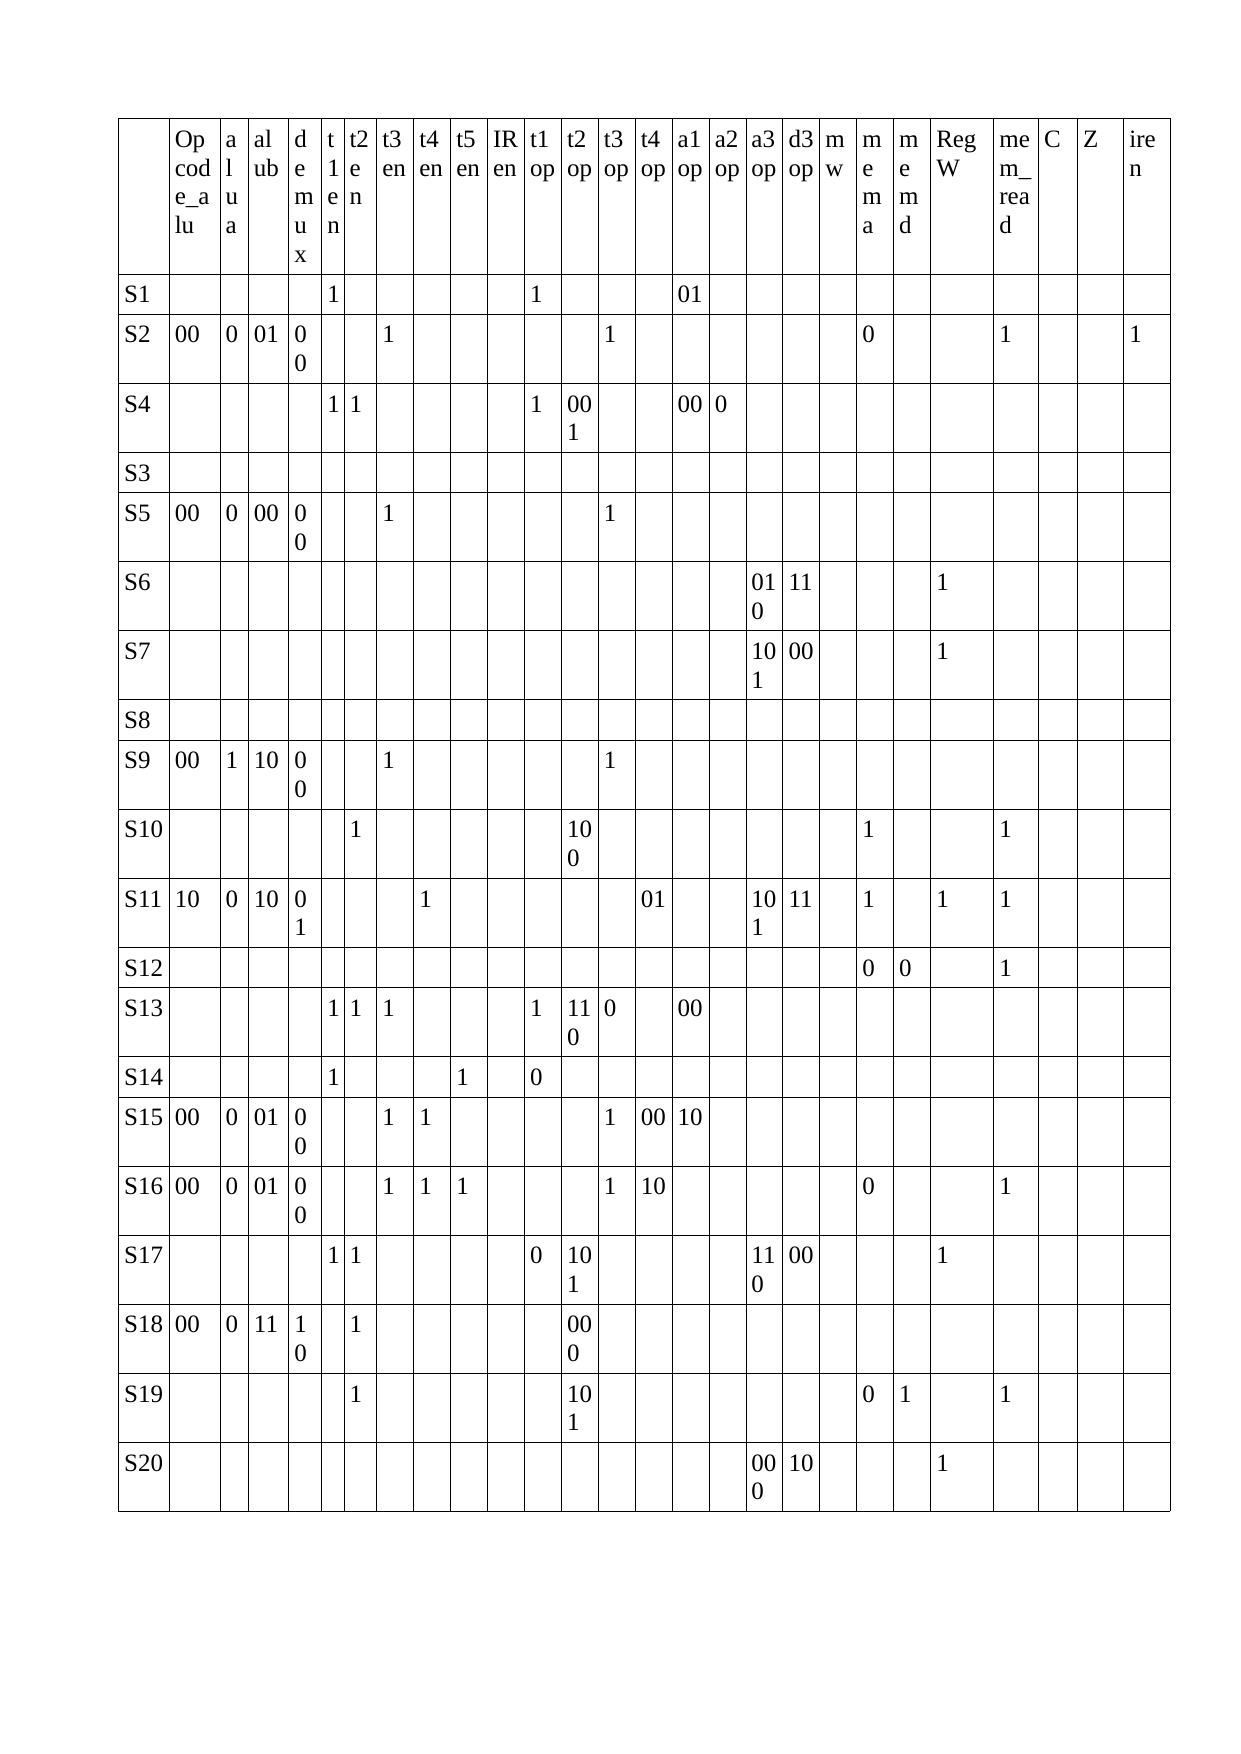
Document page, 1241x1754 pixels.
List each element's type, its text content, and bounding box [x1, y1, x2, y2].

table_cell [636, 1443, 672, 1511]
table_cell [599, 1443, 635, 1511]
table_cell [1078, 810, 1123, 878]
table_header demux [289, 119, 321, 273]
table_cell 00 [170, 1167, 220, 1235]
table_cell 1 [322, 384, 344, 452]
table_cell [345, 1443, 376, 1511]
table_cell [525, 1305, 561, 1373]
table_cell [857, 275, 893, 314]
table_cell [488, 1236, 524, 1304]
table_cell [820, 562, 856, 630]
table_cell [289, 275, 321, 314]
table_cell 00 [289, 493, 321, 561]
table_cell [710, 1443, 746, 1511]
table_cell [221, 453, 248, 492]
table_cell [820, 1236, 856, 1304]
table_cell [783, 493, 819, 561]
table_cell [451, 1443, 487, 1511]
table_cell [1124, 562, 1170, 630]
table_cell [783, 315, 819, 383]
table_cell [894, 1236, 930, 1304]
table_cell [673, 315, 709, 383]
table_cell [710, 700, 746, 740]
table_cell [1078, 879, 1123, 947]
table_cell [857, 700, 893, 740]
table_cell [1078, 384, 1123, 452]
table_cell [170, 453, 220, 492]
table_cell [710, 1374, 746, 1442]
table_cell [820, 879, 856, 947]
table_cell 00 [170, 315, 220, 383]
table_cell S12 [119, 948, 169, 987]
table_cell [1124, 1374, 1170, 1442]
table_cell [562, 1098, 598, 1166]
table_cell [322, 453, 344, 492]
table_cell [894, 493, 930, 561]
table_cell [562, 631, 598, 699]
table_cell [322, 741, 344, 809]
table_cell [1039, 493, 1077, 561]
table_cell [1124, 1236, 1170, 1304]
table_header IRen [488, 119, 524, 273]
table_cell [249, 988, 288, 1056]
table_cell [710, 315, 746, 383]
table_cell 0 [221, 1167, 248, 1235]
table_cell [1039, 1443, 1077, 1511]
table_cell 1 [414, 1098, 450, 1166]
table_cell [221, 1374, 248, 1442]
table_cell 001 [562, 384, 598, 452]
table_cell [249, 700, 288, 740]
table_cell [249, 275, 288, 314]
table_cell [322, 810, 344, 878]
table_cell [820, 1167, 856, 1235]
table_cell [170, 988, 220, 1056]
table_cell [1124, 1443, 1170, 1511]
table_cell [451, 1374, 487, 1442]
table_header RegW [931, 119, 993, 273]
table_cell 1 [994, 879, 1038, 947]
table_cell S14 [119, 1057, 169, 1097]
table_cell [673, 453, 709, 492]
table_cell S6 [119, 562, 169, 630]
table_header a3op [747, 119, 782, 273]
table_cell [820, 384, 856, 452]
table_cell 1 [345, 384, 376, 452]
table_cell [636, 1236, 672, 1304]
table_cell [289, 1443, 321, 1511]
table_cell 1 [994, 810, 1038, 878]
table_cell [783, 1374, 819, 1442]
table_cell [857, 1443, 893, 1511]
table_cell [451, 1098, 487, 1166]
table_cell [931, 1167, 993, 1235]
table_cell [170, 631, 220, 699]
table_cell [1039, 948, 1077, 987]
table_cell [857, 1236, 893, 1304]
table_cell [1124, 1098, 1170, 1166]
table_cell [636, 741, 672, 809]
table_cell [322, 1098, 344, 1166]
table_cell 00 [289, 315, 321, 383]
table_cell 1 [931, 631, 993, 699]
table_cell [994, 700, 1038, 740]
table_cell 1 [931, 1443, 993, 1511]
table_cell [1124, 741, 1170, 809]
table_cell 1 [414, 879, 450, 947]
table_cell [710, 275, 746, 314]
table_cell [710, 1098, 746, 1166]
table_cell [289, 1374, 321, 1442]
table_cell 1 [599, 1098, 635, 1166]
table_cell 010 [747, 562, 782, 630]
table_cell 1 [994, 1167, 1038, 1235]
table_cell [1039, 700, 1077, 740]
table_cell [414, 493, 450, 561]
table_cell [249, 1374, 288, 1442]
table_cell 000 [562, 1305, 598, 1373]
table_cell [289, 810, 321, 878]
table_cell [562, 453, 598, 492]
table_cell [894, 988, 930, 1056]
table_cell [345, 1057, 376, 1097]
table_cell [673, 493, 709, 561]
table_cell [820, 631, 856, 699]
table_cell [1078, 1443, 1123, 1511]
table_cell [894, 879, 930, 947]
table_cell [377, 562, 413, 630]
table_cell [1124, 810, 1170, 878]
table_cell [636, 275, 672, 314]
table_cell [345, 631, 376, 699]
table_cell [673, 1167, 709, 1235]
table_cell 1 [857, 879, 893, 947]
table_cell S1 [119, 275, 169, 314]
table_cell [525, 493, 561, 561]
table_cell 1 [414, 1167, 450, 1235]
table_cell 1 [525, 988, 561, 1056]
table_cell [710, 1236, 746, 1304]
table_cell [525, 1167, 561, 1235]
table_cell 101 [562, 1236, 598, 1304]
table_cell [636, 453, 672, 492]
table_cell [488, 879, 524, 947]
table_cell [1078, 741, 1123, 809]
table_cell [747, 275, 782, 314]
table_cell [636, 1305, 672, 1373]
table_cell [377, 700, 413, 740]
table_cell [710, 493, 746, 561]
table_cell [599, 810, 635, 878]
table_cell 01 [289, 879, 321, 947]
table_cell [894, 631, 930, 699]
table_cell 00 [170, 1098, 220, 1166]
table_cell [1124, 1167, 1170, 1235]
table_cell [170, 275, 220, 314]
table_cell [994, 988, 1038, 1056]
table_header t3op [599, 119, 635, 273]
table_cell [525, 948, 561, 987]
table_cell 00 [249, 493, 288, 561]
table_cell [414, 948, 450, 987]
table_cell [1078, 493, 1123, 561]
table_cell [525, 1374, 561, 1442]
table_cell [931, 275, 993, 314]
table_cell [820, 453, 856, 492]
table_header t3en [377, 119, 413, 273]
table_cell [857, 741, 893, 809]
table_cell [414, 631, 450, 699]
table_cell [673, 1236, 709, 1304]
table_cell [249, 1236, 288, 1304]
table_header a1op [673, 119, 709, 273]
table_cell [289, 700, 321, 740]
table_cell S9 [119, 741, 169, 809]
table_cell 1 [377, 988, 413, 1056]
table_cell [488, 493, 524, 561]
table_cell [783, 1167, 819, 1235]
table_cell 0 [221, 1098, 248, 1166]
table_cell [249, 562, 288, 630]
table_cell [1039, 1167, 1077, 1235]
table_cell [894, 1167, 930, 1235]
table_cell [636, 562, 672, 630]
table_cell [894, 562, 930, 630]
table_cell 10 [636, 1167, 672, 1235]
table_header mw [820, 119, 856, 273]
table_cell [1039, 1236, 1077, 1304]
table_cell [451, 631, 487, 699]
table_cell S18 [119, 1305, 169, 1373]
table_cell [931, 810, 993, 878]
table_cell 1 [345, 810, 376, 878]
table_cell 0 [221, 315, 248, 383]
table_cell [673, 700, 709, 740]
table_cell [599, 384, 635, 452]
table_cell [673, 741, 709, 809]
table_cell [451, 948, 487, 987]
table_cell [636, 384, 672, 452]
table_cell 1 [994, 315, 1038, 383]
table_cell S16 [119, 1167, 169, 1235]
table_cell [857, 384, 893, 452]
table_cell 1 [322, 1236, 344, 1304]
table_cell [488, 315, 524, 383]
table_header t4en [414, 119, 450, 273]
table_cell [451, 1305, 487, 1373]
table_cell [636, 948, 672, 987]
table_cell [894, 453, 930, 492]
table_header t2en [345, 119, 376, 273]
table_cell [488, 453, 524, 492]
table_cell [710, 1057, 746, 1097]
table_cell [414, 700, 450, 740]
table_cell [1124, 1305, 1170, 1373]
table_cell [599, 631, 635, 699]
table_cell [894, 315, 930, 383]
table_cell [1078, 315, 1123, 383]
table_cell [170, 700, 220, 740]
table_cell [414, 988, 450, 1056]
table_cell [710, 741, 746, 809]
table_cell [636, 988, 672, 1056]
table_header a2op [710, 119, 746, 273]
table_cell [1124, 879, 1170, 947]
table_cell [377, 1057, 413, 1097]
table_cell [345, 741, 376, 809]
table_cell [525, 1443, 561, 1511]
table_cell [1078, 1236, 1123, 1304]
table_cell [377, 948, 413, 987]
table_cell 01 [636, 879, 672, 947]
table_cell [1039, 562, 1077, 630]
table_cell [1078, 1098, 1123, 1166]
table_cell 10 [673, 1098, 709, 1166]
table_cell 11 [249, 1305, 288, 1373]
table_cell [1078, 700, 1123, 740]
table_cell [414, 810, 450, 878]
table_cell [783, 384, 819, 452]
table_cell [1078, 988, 1123, 1056]
table_cell [931, 1305, 993, 1373]
table_cell [525, 315, 561, 383]
table_cell 0 [857, 1374, 893, 1442]
table_cell [820, 1305, 856, 1373]
table_cell [747, 741, 782, 809]
table_cell [857, 1305, 893, 1373]
table_cell 00 [170, 741, 220, 809]
table_cell [636, 315, 672, 383]
table_cell [1078, 631, 1123, 699]
table_cell [1124, 453, 1170, 492]
table_cell 101 [747, 631, 782, 699]
table_cell [289, 1057, 321, 1097]
table_cell [994, 453, 1038, 492]
table_cell S17 [119, 1236, 169, 1304]
table_cell [710, 988, 746, 1056]
table_cell 1 [451, 1167, 487, 1235]
table_cell [931, 453, 993, 492]
table_cell [414, 315, 450, 383]
table_cell 00 [673, 384, 709, 452]
table_header t2op [562, 119, 598, 273]
table_cell [931, 700, 993, 740]
table_cell [599, 562, 635, 630]
table_cell [451, 741, 487, 809]
table_cell 1 [377, 1098, 413, 1166]
table_cell [562, 275, 598, 314]
table_cell [710, 1167, 746, 1235]
table_cell 0 [710, 384, 746, 452]
table_cell S2 [119, 315, 169, 383]
table_header C [1039, 119, 1077, 273]
table_cell S7 [119, 631, 169, 699]
table_cell [1078, 1057, 1123, 1097]
table_cell [221, 988, 248, 1056]
table_cell [289, 384, 321, 452]
table_cell 01 [249, 1167, 288, 1235]
table_cell [451, 1236, 487, 1304]
table_cell [994, 1305, 1038, 1373]
table_header alub [249, 119, 288, 273]
table_cell [599, 453, 635, 492]
table_cell 1 [857, 810, 893, 878]
table_cell 1 [377, 493, 413, 561]
table_cell [221, 948, 248, 987]
table_cell 1 [377, 315, 413, 383]
table_header t1en [322, 119, 344, 273]
table_cell S10 [119, 810, 169, 878]
table_cell [710, 1305, 746, 1373]
table_cell [931, 1374, 993, 1442]
table_cell [377, 384, 413, 452]
table_cell [488, 1443, 524, 1511]
table_cell S8 [119, 700, 169, 740]
table_cell 000 [747, 1443, 782, 1511]
table_cell 00 [170, 1305, 220, 1373]
table_cell [377, 810, 413, 878]
table_cell [673, 948, 709, 987]
table_cell [747, 1167, 782, 1235]
table_cell [451, 493, 487, 561]
table_cell [894, 700, 930, 740]
table_cell [525, 1098, 561, 1166]
table_cell [747, 810, 782, 878]
table_cell [170, 1236, 220, 1304]
table_cell [673, 1305, 709, 1373]
table_cell [1124, 988, 1170, 1056]
table_cell [599, 1374, 635, 1442]
table_cell 1 [525, 384, 561, 452]
table_cell [673, 1443, 709, 1511]
table_cell [488, 384, 524, 452]
table_cell [488, 631, 524, 699]
table_cell [820, 315, 856, 383]
table_cell [1039, 1098, 1077, 1166]
table_cell 1 [322, 1057, 344, 1097]
table_cell [783, 700, 819, 740]
table_cell [562, 493, 598, 561]
table_cell [289, 631, 321, 699]
table_cell [377, 879, 413, 947]
table_header alua [221, 119, 248, 273]
table_cell [1078, 275, 1123, 314]
table_cell [488, 810, 524, 878]
table_cell [345, 562, 376, 630]
table_cell 01 [249, 1098, 288, 1166]
table_cell [249, 631, 288, 699]
table_cell [820, 988, 856, 1056]
table_cell [1039, 315, 1077, 383]
table_cell 1 [322, 988, 344, 1056]
table_cell [488, 1305, 524, 1373]
table_cell [221, 275, 248, 314]
table_cell [249, 948, 288, 987]
table_cell 00 [289, 1167, 321, 1235]
table_cell 10 [249, 741, 288, 809]
table_cell [414, 453, 450, 492]
table_cell [562, 562, 598, 630]
table_cell 101 [562, 1374, 598, 1442]
table_cell [221, 562, 248, 630]
table_cell [636, 493, 672, 561]
table_cell 0 [525, 1057, 561, 1097]
table_header t1op [525, 119, 561, 273]
table_cell [414, 1374, 450, 1442]
table_cell [488, 700, 524, 740]
table_cell [451, 453, 487, 492]
table_cell [345, 1098, 376, 1166]
table_cell [414, 1057, 450, 1097]
table_cell [599, 1057, 635, 1097]
table_cell [170, 810, 220, 878]
table_cell [747, 493, 782, 561]
table_cell [710, 879, 746, 947]
table_cell 1 [599, 1167, 635, 1235]
table_cell [249, 1443, 288, 1511]
table_cell [322, 948, 344, 987]
table_cell [377, 1236, 413, 1304]
table_cell 1 [931, 879, 993, 947]
table_cell 10 [289, 1305, 321, 1373]
table_cell [1039, 988, 1077, 1056]
table_cell 1 [994, 948, 1038, 987]
table_cell [249, 1057, 288, 1097]
table_cell 0 [857, 315, 893, 383]
table_cell [747, 948, 782, 987]
table_cell [599, 879, 635, 947]
table_cell [894, 384, 930, 452]
table_cell [1039, 810, 1077, 878]
table_cell [322, 315, 344, 383]
table_cell 1 [525, 275, 561, 314]
table_cell [783, 948, 819, 987]
table_cell [747, 988, 782, 1056]
table_cell [857, 493, 893, 561]
table_cell [170, 948, 220, 987]
table_cell [994, 275, 1038, 314]
table_cell [377, 631, 413, 699]
table_cell [488, 1057, 524, 1097]
table_cell S5 [119, 493, 169, 561]
table_cell [783, 810, 819, 878]
table_cell [931, 948, 993, 987]
table_cell [249, 453, 288, 492]
table_cell [345, 948, 376, 987]
table_cell [673, 631, 709, 699]
table_header Opcode_alu [170, 119, 220, 273]
table_cell [710, 810, 746, 878]
table_cell [747, 315, 782, 383]
table_cell [170, 1057, 220, 1097]
table_cell [894, 1057, 930, 1097]
table_cell 0 [857, 1167, 893, 1235]
table_cell 00 [636, 1098, 672, 1166]
table_cell [894, 1098, 930, 1166]
table_cell 10 [170, 879, 220, 947]
table_cell [221, 384, 248, 452]
table_cell [488, 275, 524, 314]
table_cell [345, 275, 376, 314]
table_cell [747, 1057, 782, 1097]
table_cell [249, 810, 288, 878]
table_cell [994, 1057, 1038, 1097]
table_cell [221, 1236, 248, 1304]
table_cell 1 [377, 741, 413, 809]
table_cell [377, 1305, 413, 1373]
table_cell 1 [994, 1374, 1038, 1442]
table_cell 00 [673, 988, 709, 1056]
table_cell 1 [451, 1057, 487, 1097]
table_cell [1078, 562, 1123, 630]
table_cell [1078, 1374, 1123, 1442]
table_cell [414, 741, 450, 809]
table_cell 0 [221, 879, 248, 947]
table_cell [710, 562, 746, 630]
table_cell [931, 741, 993, 809]
table_header Z [1078, 119, 1123, 273]
table_cell [451, 879, 487, 947]
table_header memd [894, 119, 930, 273]
table_cell 100 [562, 810, 598, 878]
table_cell [322, 1374, 344, 1442]
table_cell [289, 988, 321, 1056]
table_cell [1039, 384, 1077, 452]
table_cell [488, 1167, 524, 1235]
table_cell [673, 1374, 709, 1442]
table_cell S11 [119, 879, 169, 947]
table_cell 0 [894, 948, 930, 987]
table_cell [820, 1057, 856, 1097]
table_cell [894, 810, 930, 878]
table_header t5en [451, 119, 487, 273]
table_cell [322, 562, 344, 630]
table_cell [994, 493, 1038, 561]
table_cell [931, 1057, 993, 1097]
table_cell [414, 562, 450, 630]
table_cell [345, 879, 376, 947]
table_cell 11 [783, 562, 819, 630]
table_cell [562, 948, 598, 987]
table_cell [562, 741, 598, 809]
table_cell 1 [1124, 315, 1170, 383]
table_cell [673, 1057, 709, 1097]
table_cell [451, 988, 487, 1056]
table_cell 0 [525, 1236, 561, 1304]
table_cell 00 [289, 1098, 321, 1166]
table_cell [345, 1167, 376, 1235]
table_cell 1 [894, 1374, 930, 1442]
table_cell [322, 631, 344, 699]
table_cell 0 [857, 948, 893, 987]
table_cell [636, 1374, 672, 1442]
table_cell [1039, 879, 1077, 947]
table_cell 1 [345, 1374, 376, 1442]
table_cell [289, 453, 321, 492]
table_cell [414, 275, 450, 314]
table_cell [451, 275, 487, 314]
table_cell [857, 988, 893, 1056]
table_cell [994, 1098, 1038, 1166]
table_header mema [857, 119, 893, 273]
table_cell [673, 879, 709, 947]
table_cell S20 [119, 1443, 169, 1511]
table_cell [451, 384, 487, 452]
table_cell 00 [289, 741, 321, 809]
table_cell [170, 1374, 220, 1442]
table_cell [783, 453, 819, 492]
table_cell [673, 562, 709, 630]
table_cell 101 [747, 879, 782, 947]
table_cell 1 [599, 741, 635, 809]
table_cell [1039, 1305, 1077, 1373]
table_cell [414, 384, 450, 452]
table_cell [747, 1098, 782, 1166]
table_cell [289, 948, 321, 987]
table_cell [783, 275, 819, 314]
table_cell [820, 810, 856, 878]
table_cell [820, 493, 856, 561]
table_header t4op [636, 119, 672, 273]
table_cell [820, 1443, 856, 1511]
table_cell [820, 741, 856, 809]
table_cell [894, 275, 930, 314]
table_cell [562, 315, 598, 383]
table_cell 11 [783, 879, 819, 947]
table_cell [710, 453, 746, 492]
table_cell 1 [345, 1236, 376, 1304]
table_cell [1078, 1167, 1123, 1235]
table_cell 01 [249, 315, 288, 383]
table_cell [414, 1236, 450, 1304]
table_cell [170, 384, 220, 452]
table_cell [1078, 1305, 1123, 1373]
table_cell [783, 741, 819, 809]
table_cell [1039, 453, 1077, 492]
table_cell [820, 275, 856, 314]
table_cell 110 [562, 988, 598, 1056]
table_cell [1039, 1374, 1077, 1442]
table_cell [1039, 741, 1077, 809]
table_cell [414, 1443, 450, 1511]
table_header d3op [783, 119, 819, 273]
table_cell [931, 315, 993, 383]
table_cell [636, 1057, 672, 1097]
table_cell 1 [599, 315, 635, 383]
table_cell [525, 562, 561, 630]
table_cell 1 [345, 988, 376, 1056]
table_cell [747, 384, 782, 452]
table_cell [1039, 631, 1077, 699]
table_header [119, 119, 169, 273]
table_cell [488, 562, 524, 630]
table_cell [377, 1374, 413, 1442]
table_cell [1124, 700, 1170, 740]
table_cell [562, 700, 598, 740]
table_cell 1 [322, 275, 344, 314]
table_cell [525, 879, 561, 947]
table_cell 1 [345, 1305, 376, 1373]
table_cell [931, 493, 993, 561]
table_cell [221, 700, 248, 740]
table_cell 10 [783, 1443, 819, 1511]
table_cell S13 [119, 988, 169, 1056]
table_cell 00 [783, 631, 819, 699]
table_cell [747, 453, 782, 492]
table_cell [857, 631, 893, 699]
table_cell [525, 700, 561, 740]
table_header mem_read [994, 119, 1038, 273]
table_cell [894, 1443, 930, 1511]
table_cell [783, 988, 819, 1056]
table_cell [994, 1443, 1038, 1511]
table_cell [1124, 1057, 1170, 1097]
table_cell [747, 1305, 782, 1373]
table_cell [562, 1167, 598, 1235]
table_cell [931, 988, 993, 1056]
table_cell [249, 384, 288, 452]
table_cell [636, 631, 672, 699]
table_cell [1124, 631, 1170, 699]
table_cell [931, 384, 993, 452]
table_cell 1 [599, 493, 635, 561]
table_cell [1078, 948, 1123, 987]
table_cell [289, 562, 321, 630]
table_cell [525, 810, 561, 878]
table_cell S3 [119, 453, 169, 492]
table_cell [994, 631, 1038, 699]
table_cell [345, 700, 376, 740]
table_cell [451, 810, 487, 878]
table_cell [994, 1236, 1038, 1304]
table_cell [1124, 493, 1170, 561]
table_cell [221, 810, 248, 878]
table_cell [820, 700, 856, 740]
table_cell 10 [249, 879, 288, 947]
table_cell [562, 879, 598, 947]
table_cell [994, 741, 1038, 809]
table_cell [221, 1057, 248, 1097]
table_cell [820, 1098, 856, 1166]
table_cell [322, 879, 344, 947]
table_cell S4 [119, 384, 169, 452]
table_cell [525, 453, 561, 492]
table_cell 00 [783, 1236, 819, 1304]
table_cell [221, 631, 248, 699]
table_cell [170, 1443, 220, 1511]
table_cell [345, 493, 376, 561]
table_cell [525, 741, 561, 809]
table_cell [783, 1098, 819, 1166]
table_cell [1124, 275, 1170, 314]
table_cell [1039, 275, 1077, 314]
table_cell [636, 810, 672, 878]
table_cell [820, 1374, 856, 1442]
table_cell [599, 275, 635, 314]
table_cell [599, 700, 635, 740]
table_cell [599, 948, 635, 987]
table_cell [599, 1236, 635, 1304]
table_cell [1039, 1057, 1077, 1097]
table_cell [994, 384, 1038, 452]
table_cell 1 [931, 1236, 993, 1304]
table_cell [414, 1305, 450, 1373]
table_cell [322, 1443, 344, 1511]
table_cell [994, 562, 1038, 630]
table_cell [894, 1305, 930, 1373]
table_cell [1124, 384, 1170, 452]
table_cell [783, 1305, 819, 1373]
table_cell [488, 1374, 524, 1442]
table_cell [451, 562, 487, 630]
table_cell [322, 700, 344, 740]
table_cell [931, 1098, 993, 1166]
table_cell [1078, 453, 1123, 492]
table_cell [747, 1374, 782, 1442]
table_cell [345, 315, 376, 383]
table_cell [1124, 948, 1170, 987]
table_cell [747, 700, 782, 740]
table_cell 1 [931, 562, 993, 630]
table_cell 0 [221, 493, 248, 561]
table_cell [562, 1057, 598, 1097]
table_cell [820, 948, 856, 987]
table_cell [322, 493, 344, 561]
table_cell [857, 1098, 893, 1166]
table_cell [636, 700, 672, 740]
table_cell [488, 1098, 524, 1166]
table_cell 01 [673, 275, 709, 314]
table_cell S19 [119, 1374, 169, 1442]
table_cell 1 [221, 741, 248, 809]
table_cell [599, 1305, 635, 1373]
table_cell [377, 453, 413, 492]
table_cell [345, 453, 376, 492]
table_cell S15 [119, 1098, 169, 1166]
table_cell 0 [221, 1305, 248, 1373]
table_cell [857, 453, 893, 492]
table_cell [673, 810, 709, 878]
table_cell [857, 562, 893, 630]
table_cell [289, 1236, 321, 1304]
table_cell [525, 631, 561, 699]
table_cell [894, 741, 930, 809]
table_cell [710, 948, 746, 987]
table_cell [488, 741, 524, 809]
table_cell [451, 315, 487, 383]
table_cell [377, 1443, 413, 1511]
table_cell [488, 988, 524, 1056]
table_cell [377, 275, 413, 314]
table_cell [783, 1057, 819, 1097]
table_cell [710, 631, 746, 699]
table_header iren [1124, 119, 1170, 273]
table_cell [488, 948, 524, 987]
table_cell [322, 1305, 344, 1373]
table_cell 1 [377, 1167, 413, 1235]
table_cell 00 [170, 493, 220, 561]
table_cell [221, 1443, 248, 1511]
table_cell [322, 1167, 344, 1235]
table_cell [562, 1443, 598, 1511]
table_cell 110 [747, 1236, 782, 1304]
table_cell 0 [599, 988, 635, 1056]
table_cell [857, 1057, 893, 1097]
table_cell [451, 700, 487, 740]
table_cell [170, 562, 220, 630]
